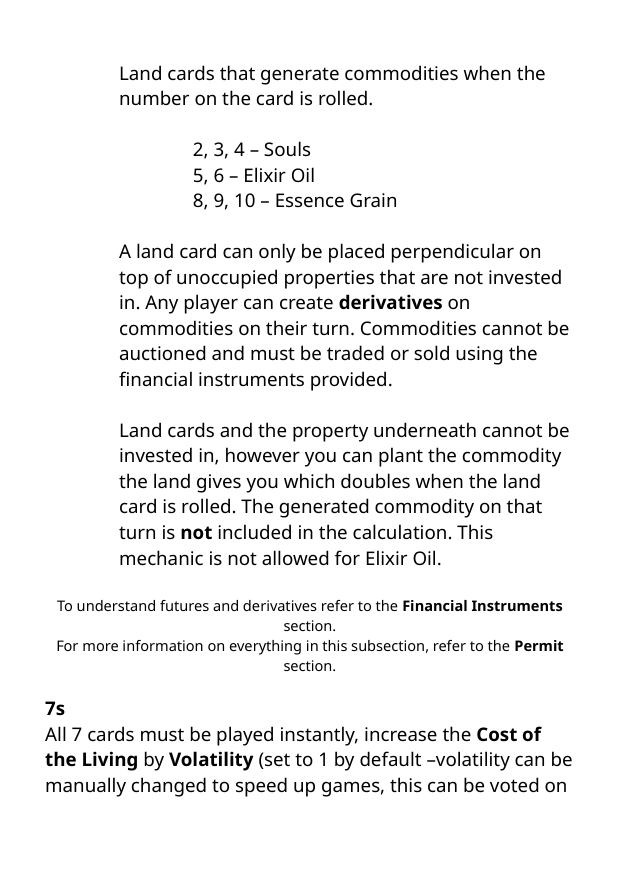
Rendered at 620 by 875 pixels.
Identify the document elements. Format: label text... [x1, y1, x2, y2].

text For more information on everything in this subsection, refer to the Permit section. [45, 636, 574, 676]
text Land cards and the property underneath cannot be invested in, however you can plant the commodity the land gives you which doubles when the land card is rolled. The generated commodity on that turn is not included in the calculation. This mechanic is not allowed for Elixir Oil. [119, 417, 574, 570]
text 5, 6 – Elixir Oil [193, 162, 574, 188]
text Land cards that generate commodities when the number on the card is rolled. [119, 60, 574, 111]
text 8, 9, 10 – Essence Grain [193, 188, 574, 213]
text All 7 cards must be played instantly, increase the Cost of the Living by Volatility (set to 1 by default –volatility can be manually changed to speed up games, this can be voted on [45, 721, 574, 797]
text 2, 3, 4 – Souls [193, 137, 574, 162]
text A land card can only be placed perpendicular on top of unoccupied properties that are not invested in. Any player can create derivatives on commodities on their turn. Commodities cannot be auctioned and must be traded or sold using the financial instruments provided. [119, 239, 574, 392]
text To understand futures and derivatives refer to the Financial Instruments section. [45, 596, 574, 636]
text 7s [45, 695, 574, 721]
